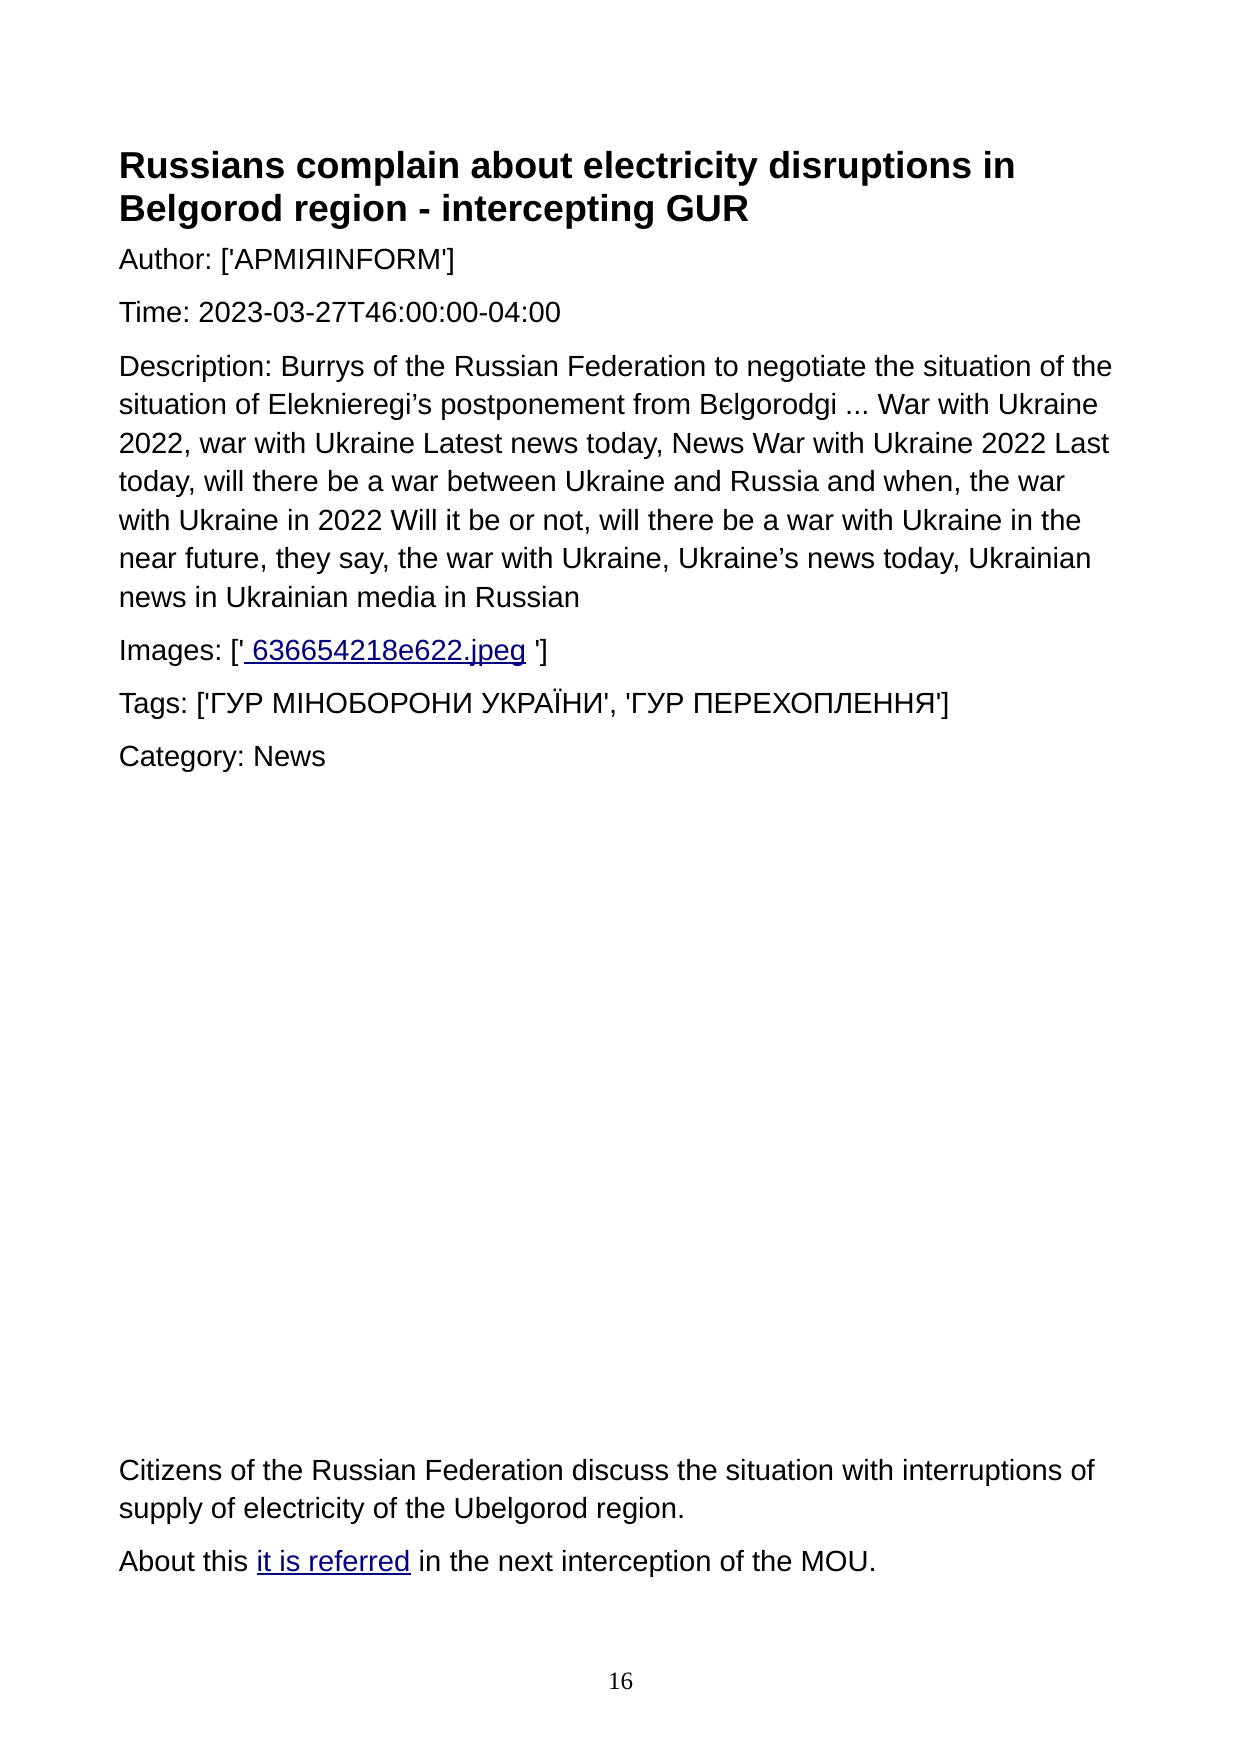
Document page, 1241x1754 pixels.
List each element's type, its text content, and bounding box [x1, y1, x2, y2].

text About this it is referred in the next interception of the MOU. [118, 1544, 1122, 1578]
text Category: News [118, 739, 1122, 773]
text Author: ['АРМІЯINFORM'] [118, 242, 1122, 276]
text Time: 2023-03-27T46:00:00-04:00 [118, 295, 1122, 329]
text Citizens of the Russian Federation discuss the situation with interruptions of supply of electricity of the Ubelgorod region. [118, 792, 1122, 1524]
text Images: [' 636654218e622.jpeg '] [118, 633, 1122, 666]
text Tags: ['ГУР МІНОБОРОНИ УКРАЇНИ', 'ГУР ПЕРЕХОПЛЕННЯ'] [118, 686, 1122, 719]
subtitle Russians complain about electricity disruptions in Belgorod region - intercepting GUR [118, 143, 1122, 230]
text Description: Burrys of the Russian Federation to negotiate the situation of the situation of Eleknieregi’s postponement from Bєlgorodgi ... War with Ukraine 2022, war with Ukraine Latest news today, News War with Ukraine 2022 Last today, will there be a war between Ukraine and Russia and when, the war with Ukraine in 2022 Will it be or not, will there be a war with Ukraine in the near future, they say, the war with Ukraine, Ukraine’s news today, Ukrainian news in Ukrainian media in Russian [118, 348, 1122, 613]
